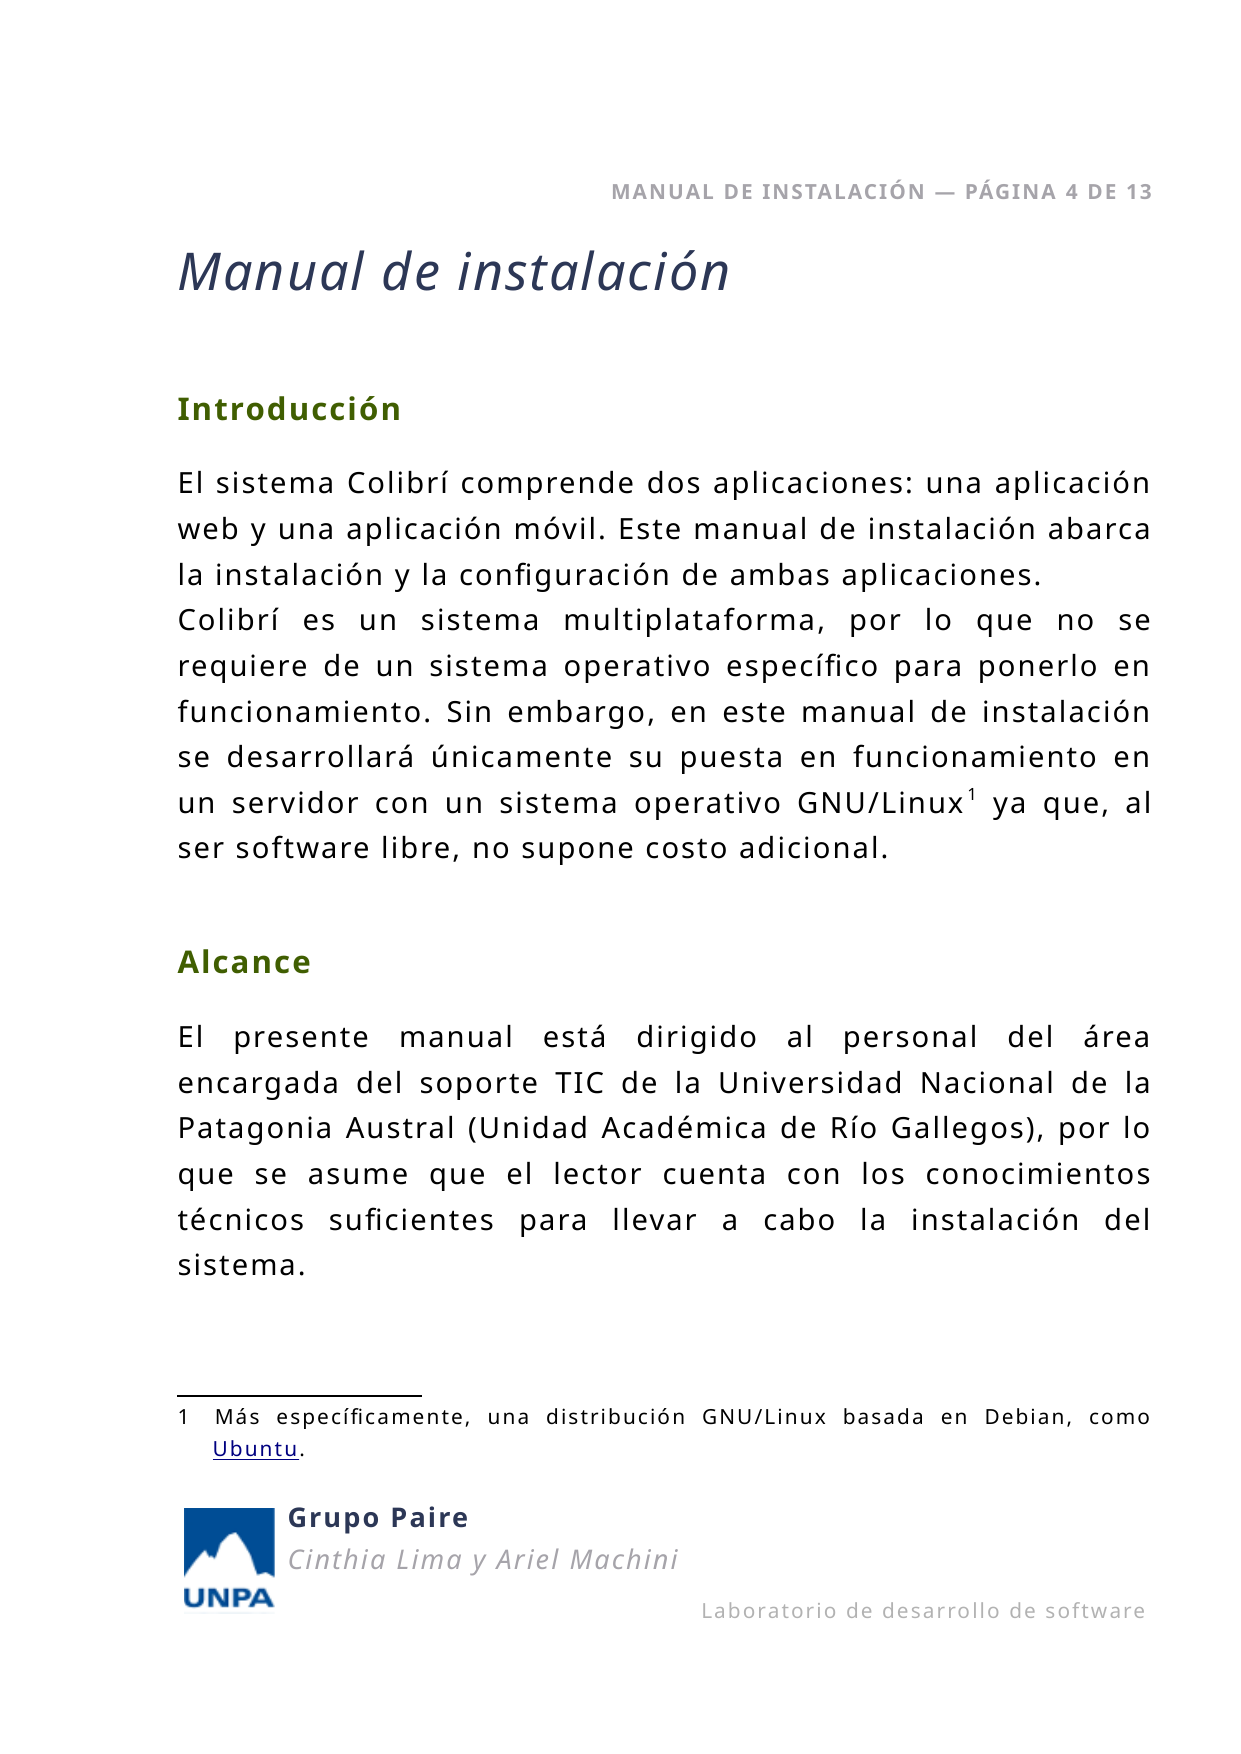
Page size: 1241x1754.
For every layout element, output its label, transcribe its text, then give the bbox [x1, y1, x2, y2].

picture [184, 1508, 275, 1614]
text El presente manual está dirigido al personal del área encargada del soporte TIC de la Universidad Nacional de la Patagonia Austral (Unidad Académica de Río Gallegos), por lo que se asume que el lector cuenta con los conocimientos técnicos suficientes para llevar a cabo la instalación del sistema. [177, 1016, 1152, 1284]
text Manual de instalación [177, 235, 1152, 306]
subtitle Introducción [177, 386, 1152, 429]
text Colibrí es un sistema multiplataforma, por lo que no se requiere de un sistema operativo específico para ponerlo en funcionamiento. Sin embargo, en este manual de instalación se desarrollará únicamente su puesta en funcionamiento en un servidor con un sistema operativo GNU/Linux ya que, al ser software libre, no supone costo adicional. [177, 600, 1152, 867]
text El sistema Colibrí comprende dos aplicaciones: una aplicación web y una aplicación móvil. Este manual de instalación abarca la instalación y la configuración de ambas aplicaciones. [177, 463, 1152, 594]
text Más específicamente, una distribución GNU/Linux basada en Debian, como Ubuntu. [177, 1402, 1152, 1463]
subtitle Alcance [177, 940, 1152, 982]
